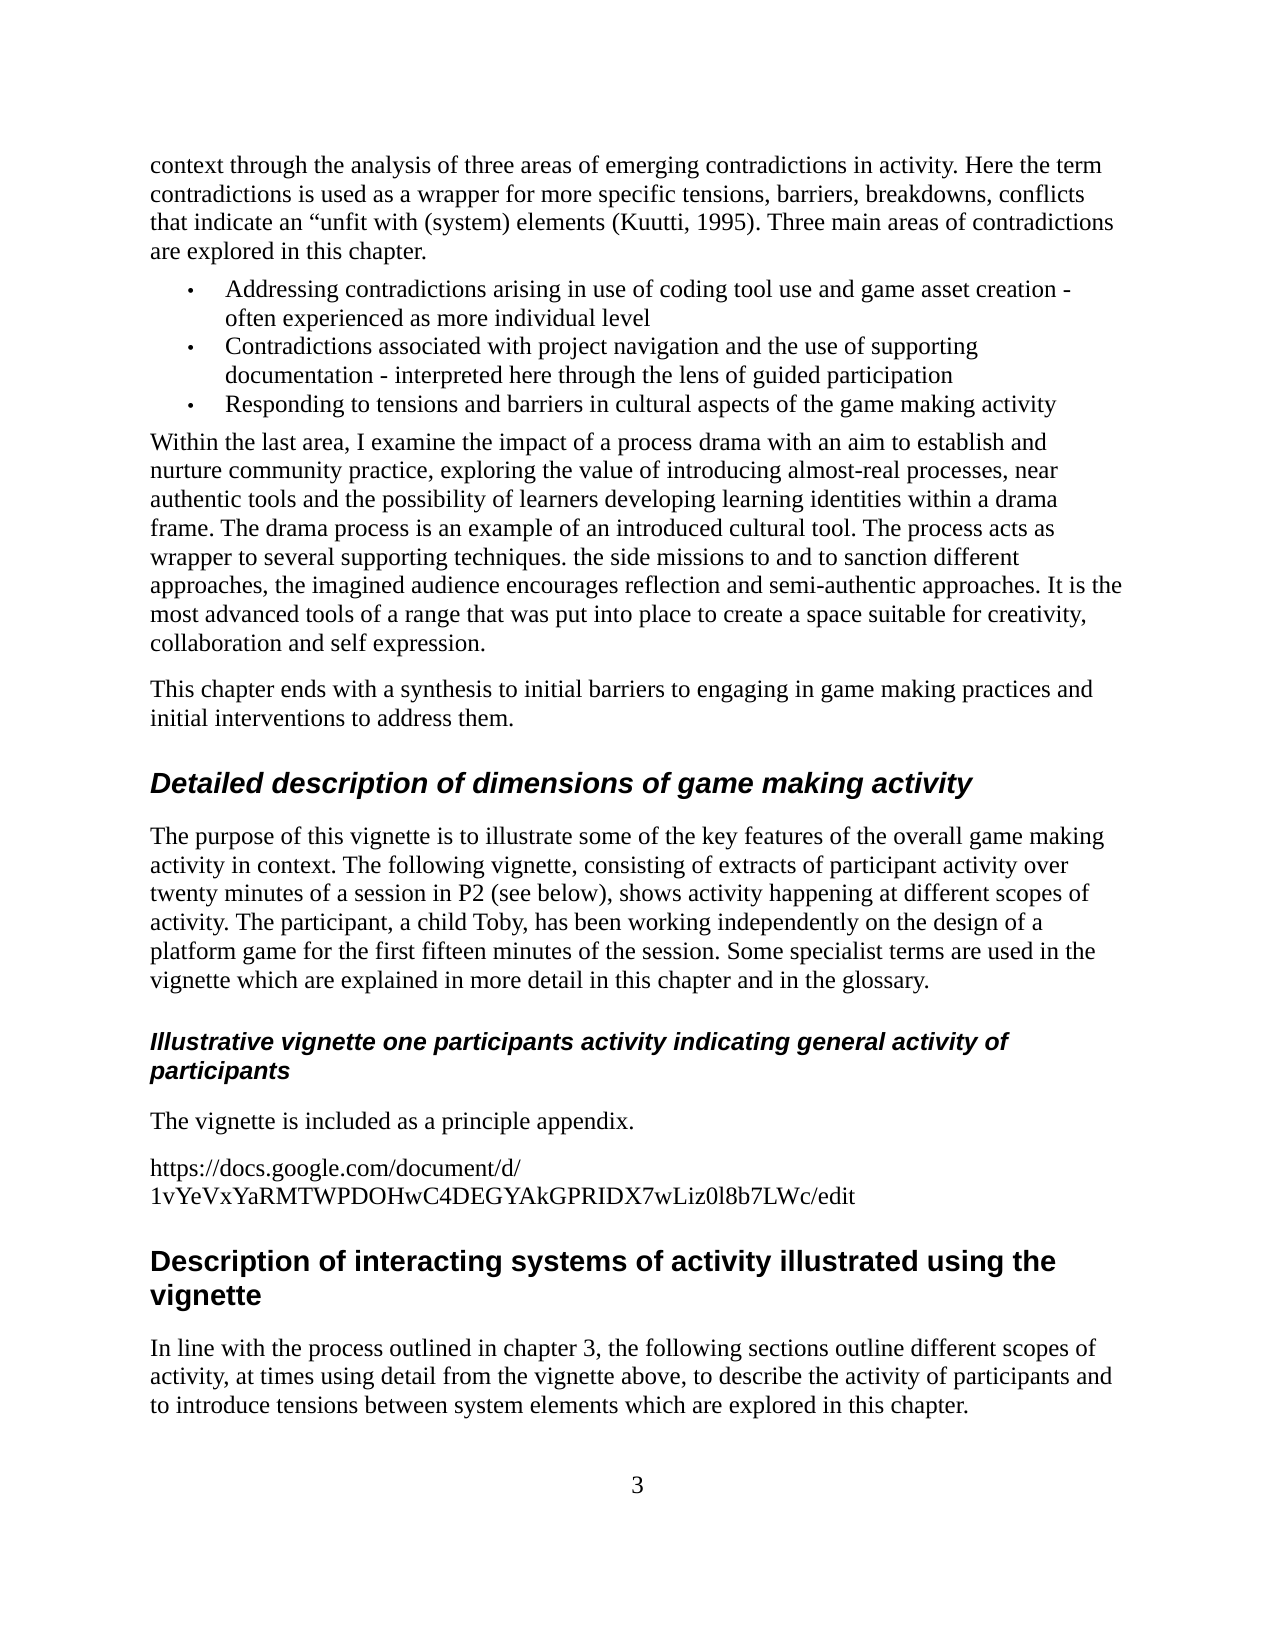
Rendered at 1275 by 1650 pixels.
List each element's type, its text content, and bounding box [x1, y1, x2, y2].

list Responding to tensions and barriers in cultural aspects of the game making activity [187, 389, 1125, 418]
list Addressing contradictions arising in use of coding tool use and game asset creation - often experienced as more individual level [187, 274, 1125, 331]
text The purpose of this vignette is to illustrate some of the key features of the overall game making activity in context. The following vignette, consisting of extracts of participant activity over twenty minutes of a session in P2 (see below), shows activity happening at different scopes of activity. The participant, a child Toby, has been working independently on the design of a platform game for the first fifteen minutes of the session. Some specialist terms are used in the vignette which are explained in more detail in this chapter and in the glossary. [150, 821, 1125, 993]
text context through the analysis of three areas of emerging contradictions in activity. Here the term contradictions is used as a wrapper for more specific tensions, barriers, breakdowns, conflicts that indicate an “unfit with (system) elements (Kuutti, 1995). Three main areas of contradictions are explored in this chapter. [150, 150, 1125, 265]
list Contradictions associated with project navigation and the use of supporting documentation - interpreted here through the lens of guided participation [187, 331, 1125, 389]
text https://docs.google.com/document/d/1vYeVxYaRMTWPDOHwC4DEGYAkGPRIDX7wLiz0l8b7LWc/edit [150, 1153, 1125, 1210]
subtitle Detailed description of dimensions of game making activity [150, 766, 1125, 799]
text In line with the process outlined in chapter 3, the following sections outline different scopes of activity, at times using detail from the vignette above, to describe the activity of participants and to introduce tensions between system elements which are explored in this chapter. [150, 1333, 1125, 1419]
text The vignette is included as a principle appendix. [150, 1106, 1125, 1135]
subtitle Description of interacting systems of activity illustrated using the vignette [150, 1244, 1125, 1311]
text Within the last area, I examine the impact of a process drama with an aim to establish and nurture community practice, exploring the value of introducing almost-real processes, near authentic tools and the possibility of learners developing learning identities within a drama frame. The drama process is an example of an introduced cultural tool. The process acts as wrapper to several supporting techniques. the side missions to and to sanction different approaches, the imagined audience encourages reflection and semi-authentic approaches. It is the most advanced tools of a range that was put into place to create a space suitable for creativity, collaboration and self expression. [150, 427, 1125, 657]
text This chapter ends with a synthesis to initial barriers to engaging in game making practices and initial interventions to address them. [150, 674, 1125, 732]
subtitle Illustrative vignette one participants activity indicating general activity of participants [150, 1027, 1125, 1084]
